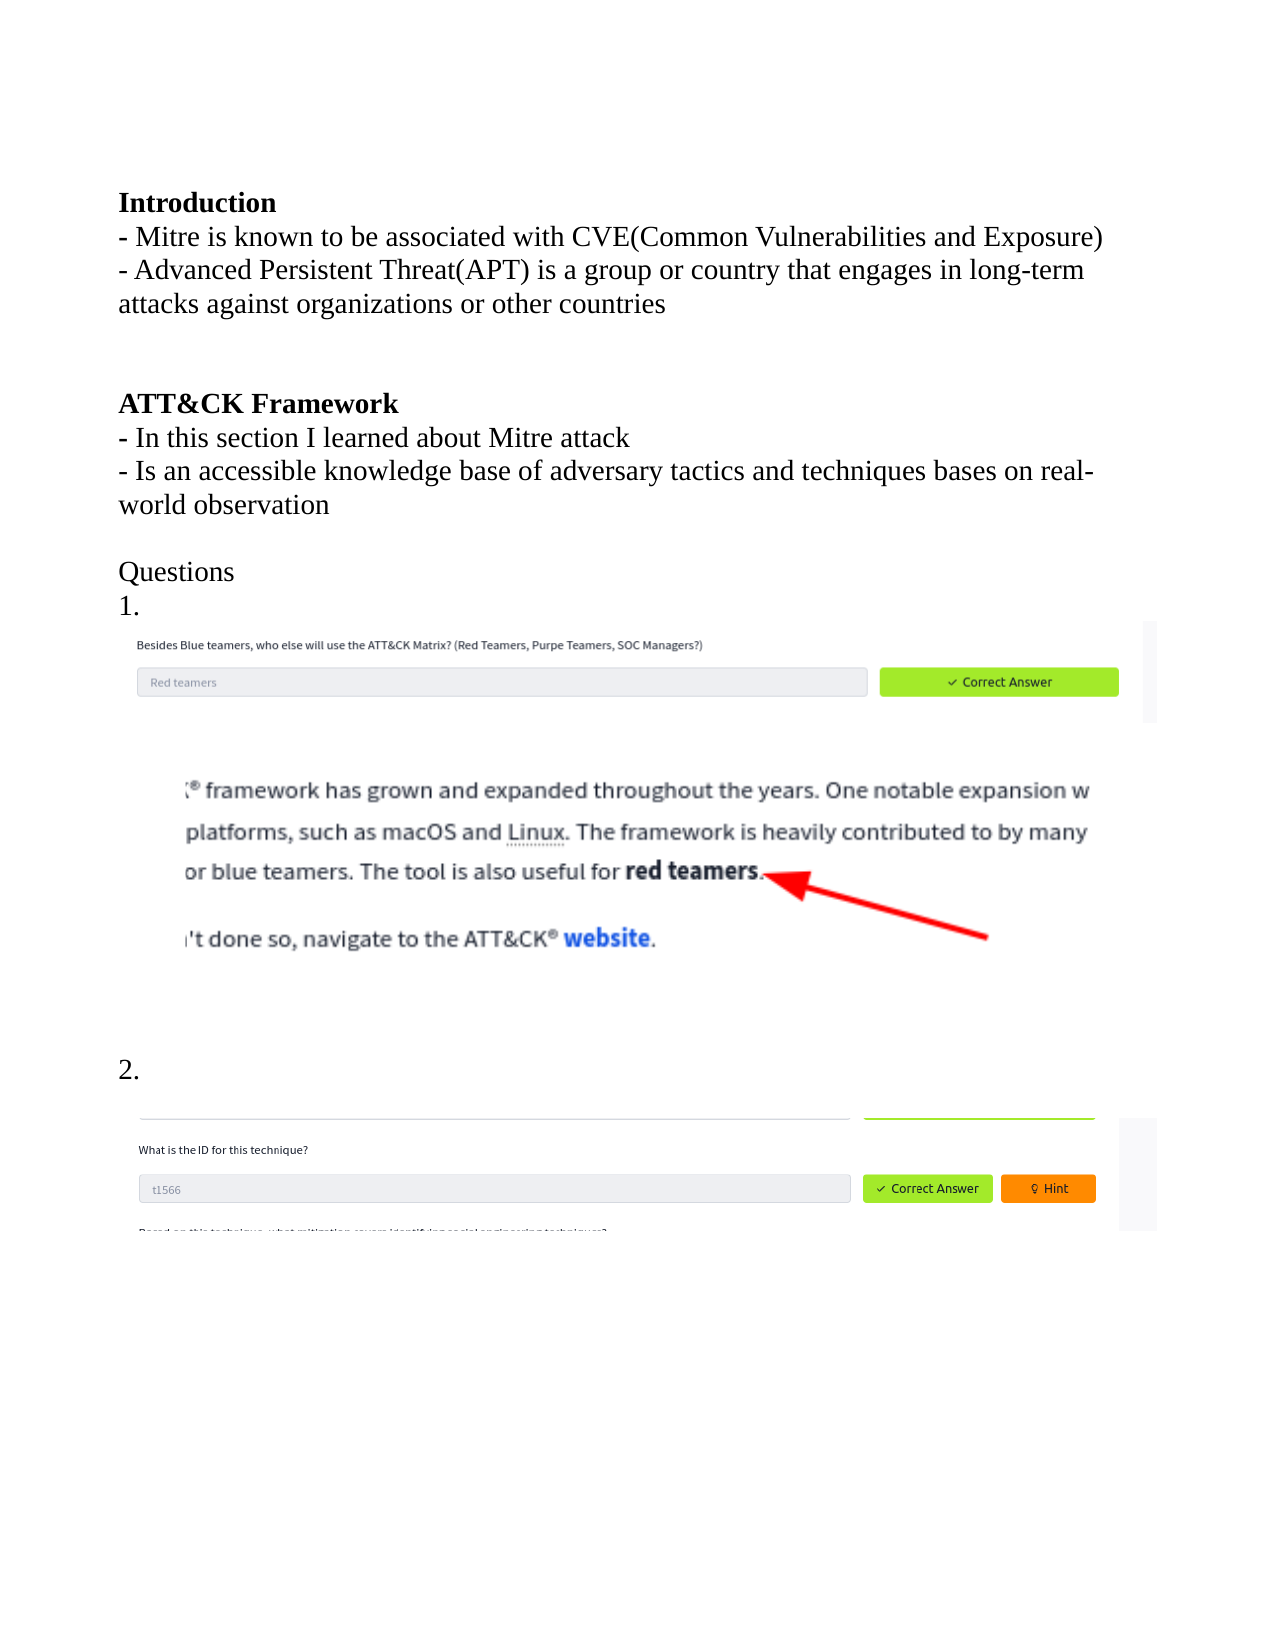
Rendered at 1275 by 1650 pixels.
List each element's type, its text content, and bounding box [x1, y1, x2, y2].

text 1. [118, 588, 1157, 621]
text - Advanced Persistent Threat(APT) is a group or country that engages in long-term attacks against organizations or other countries [118, 252, 1157, 319]
text 2. [118, 1052, 1157, 1085]
text - Is an accessible knowledge base of adversary tactics and techniques bases on real-world observation [118, 453, 1157, 521]
text Introduction [118, 185, 1157, 219]
text - In this section I learned about Mitre attack [118, 420, 1157, 453]
picture [118, 1118, 1157, 1231]
text Questions [118, 554, 1157, 588]
text - Mitre is known to be associated with CVE(Common Vulnerabilities and Exposure) [118, 219, 1157, 252]
picture [118, 621, 1157, 723]
text ATT&CK Framework [118, 386, 1157, 420]
picture [185, 755, 1090, 985]
